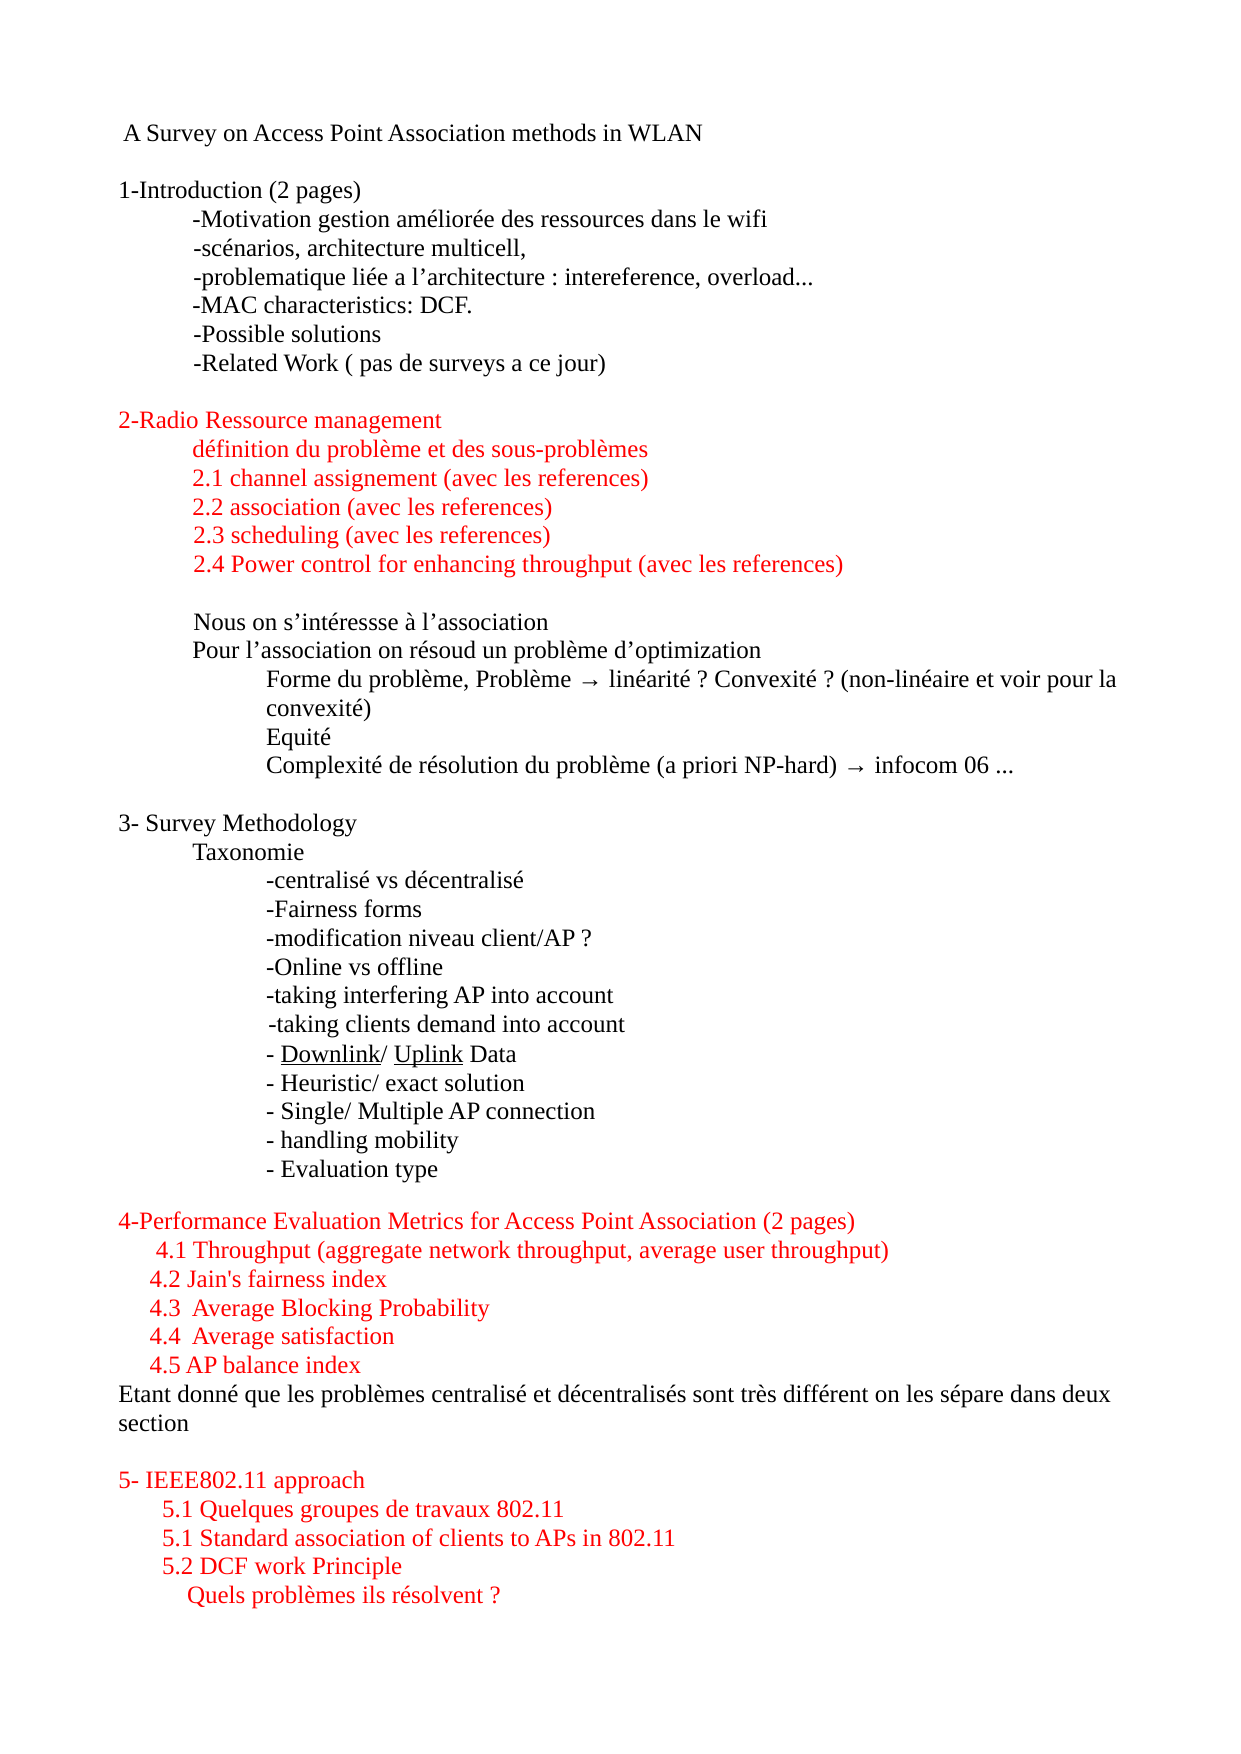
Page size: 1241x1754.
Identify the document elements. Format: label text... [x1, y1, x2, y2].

text -centralisé vs décentralisé [118, 866, 1122, 894]
text Quels problèmes ils résolvent ? [118, 1580, 1122, 1609]
text - Evaluation type [118, 1154, 1122, 1183]
text 2.3 scheduling (avec les references) [118, 521, 1122, 549]
text -modification niveau client/AP ? [118, 923, 1122, 952]
text Equité Complexité de résolution du problème (a priori NP-hard) → infocom 06 ... [118, 722, 1122, 779]
text 4.3 Average Blocking Probability [118, 1293, 1122, 1321]
text - Single/ Multiple AP connection [118, 1096, 1122, 1125]
text -Online vs offline [118, 952, 1122, 981]
text -Motivation gestion améliorée des ressources dans le wifi [118, 204, 1122, 233]
text 5.2 DCF work Principle [118, 1551, 1122, 1580]
text - Downlink/ Uplink Data [118, 1039, 1122, 1068]
text -Possible solutions [118, 319, 1122, 348]
text 4.4 Average satisfaction [118, 1321, 1122, 1350]
text 5- IEEE802.11 approach [118, 1465, 1122, 1494]
text -taking interfering AP into account [118, 981, 1122, 1009]
text 2.2 association (avec les references) [118, 492, 1122, 521]
text -Fairness forms [118, 894, 1122, 923]
text 1-Introduction (2 pages) [118, 176, 1122, 204]
text 2-Radio Ressource management [118, 406, 1122, 434]
text 4-Performance Evaluation Metrics for Access Point Association (2 pages) [118, 1206, 1122, 1235]
text 4.2 Jain's fairness index [118, 1264, 1122, 1293]
text -MAC characteristics: DCF. [118, 291, 1122, 319]
text A Survey on Access Point Association methods in WLAN [118, 118, 1122, 147]
text -problematique liée a l’architecture : intereference, overload... [118, 262, 1122, 291]
text 3- Survey Methodology [118, 808, 1122, 837]
text définition du problème et des sous-problèmes [118, 434, 1122, 463]
text 2.1 channel assignement (avec les references) [118, 463, 1122, 492]
text Taxonomie [118, 837, 1122, 866]
text Pour l’association on résoud un problème d’optimization [118, 636, 1122, 664]
text 4.1 Throughput (aggregate network throughput, average user throughput) [118, 1235, 1122, 1264]
text - handling mobility [118, 1125, 1122, 1154]
text 5.1 Quelques groupes de travaux 802.11 [118, 1494, 1122, 1523]
text 2.4 Power control for enhancing throughput (avec les references) [118, 549, 1122, 578]
text -scénarios, architecture multicell, [118, 233, 1122, 262]
text -Related Work ( pas de surveys a ce jour) [118, 348, 1122, 377]
text Forme du problème, Problème → linéarité ? Convexité ? (non-linéaire et voir pour la convexité) [118, 664, 1122, 722]
text -taking clients demand into account [118, 1009, 1122, 1039]
text 5.1 Standard association of clients to APs in 802.11 [118, 1523, 1122, 1551]
text Nous on s’intéressse à l’association [118, 607, 1122, 636]
text Etant donné que les problèmes centralisé et décentralisés sont très différent on les sépare dans deux section [118, 1379, 1122, 1436]
text 4.5 AP balance index [118, 1350, 1122, 1379]
text - Heuristic/ exact solution [118, 1068, 1122, 1096]
